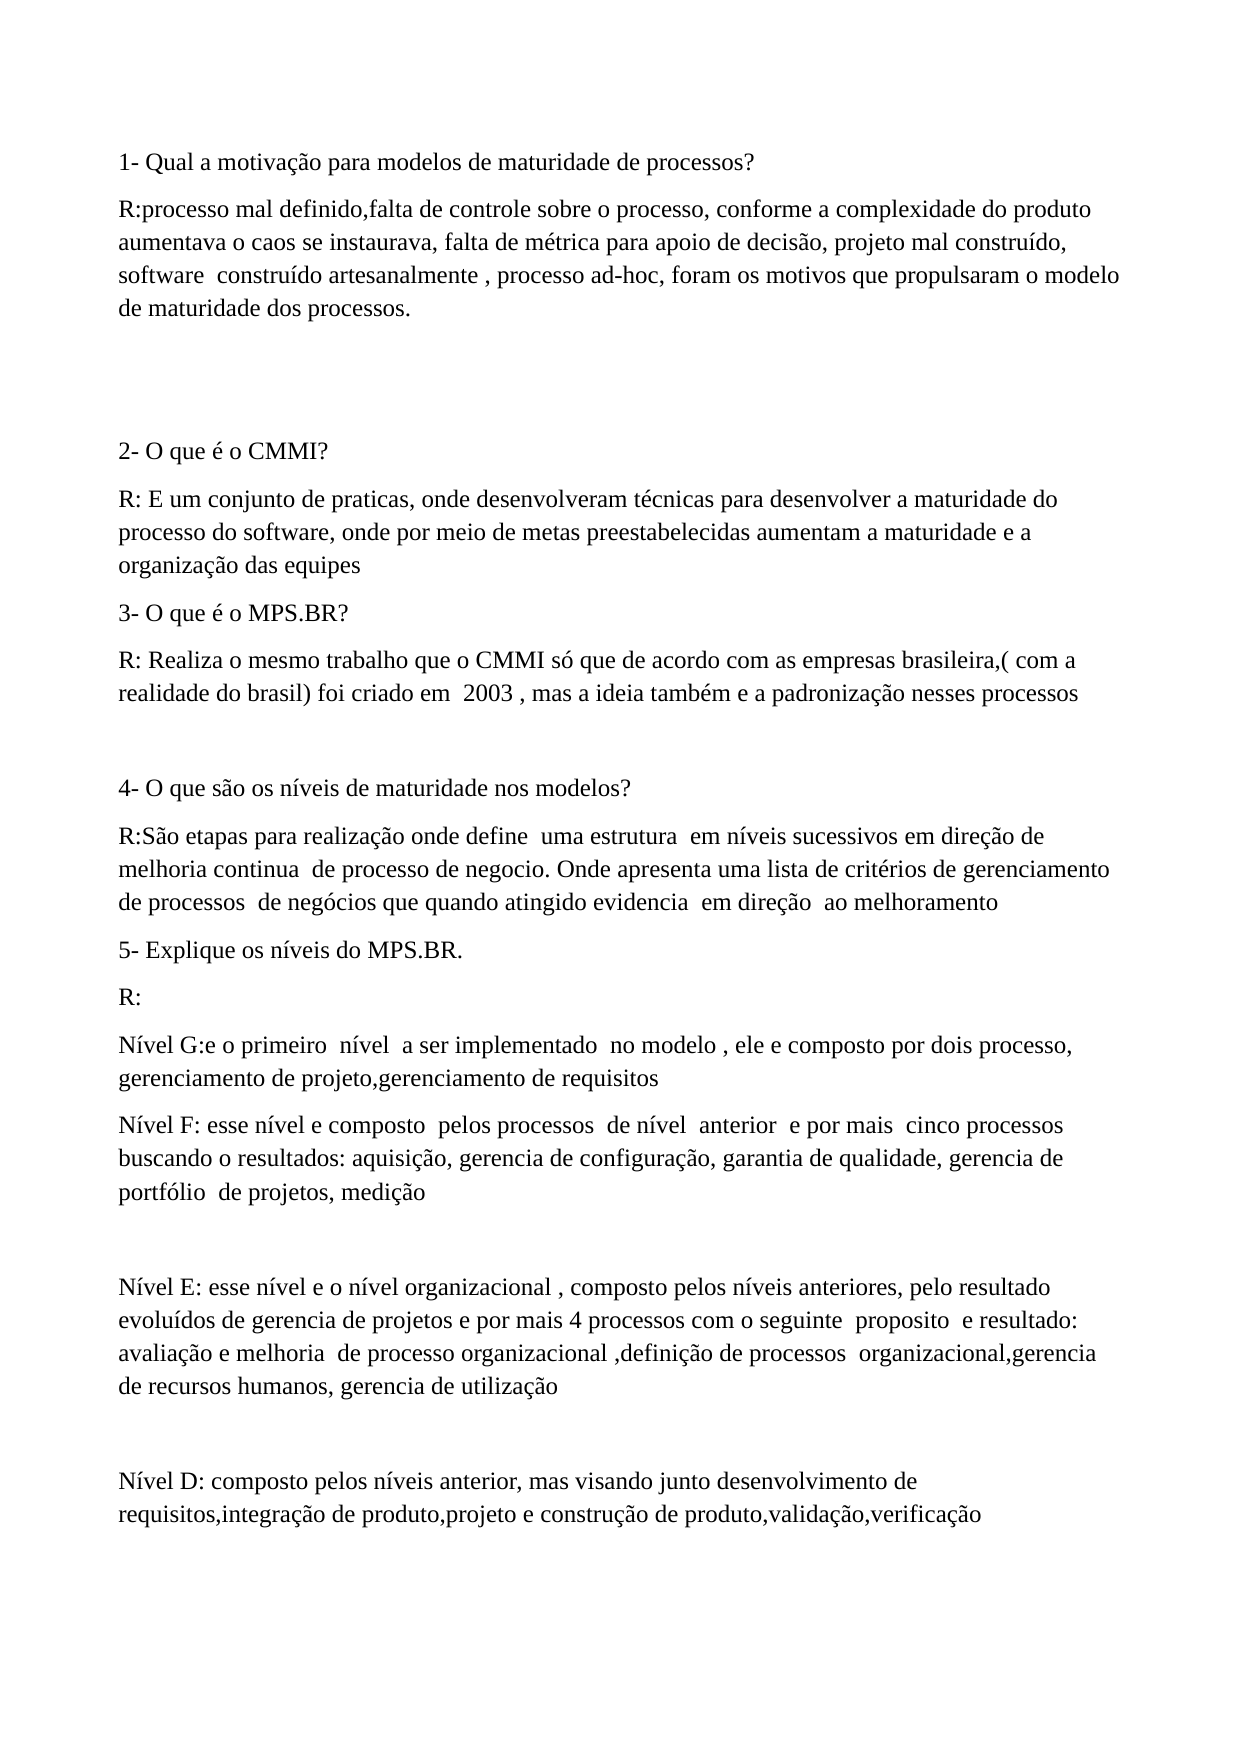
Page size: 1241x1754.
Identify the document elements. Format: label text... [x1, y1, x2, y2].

text R:São etapas para realização onde define uma estrutura em níveis sucessivos em direção de melhoria continua de processo de negocio. Onde apresenta uma lista de critérios de gerenciamento de processos de negócios que quando atingido evidencia em direção ao melhoramento [118, 821, 1122, 916]
text R: Realiza o mesmo trabalho que o CMMI só que de acordo com as empresas brasileira,( com a realidade do brasil) foi criado em 2003 , mas a ideia também e a padronização nesses processos [118, 645, 1122, 707]
text Nível D: composto pelos níveis anterior, mas visando junto desenvolvimento de requisitos,integração de produto,projeto e construção de produto,validação,verificação [118, 1466, 1122, 1528]
text 2- O que é o CMMI? [118, 436, 1122, 465]
text Nível E: esse nível e o nível organizacional , composto pelos níveis anteriores, pelo resultado evoluídos de gerencia de projetos e por mais 4 processos com o seguinte proposito e resultado: avaliação e melhoria de processo organizacional ,definição de processos organizacional,gerencia de recursos humanos, gerencia de utilização [118, 1272, 1122, 1399]
text 4- O que são os níveis de maturidade nos modelos? [118, 773, 1122, 802]
text 5- Explique os níveis do MPS.BR. [118, 935, 1122, 963]
text 1- Qual a motivação para modelos de maturidade de processos? [118, 147, 1122, 176]
text 3- O que é o MPS.BR? [118, 598, 1122, 626]
text Nível F: esse nível e composto pelos processos de nível anterior e por mais cinco processos buscando o resultados: aquisição, gerencia de configuração, garantia de qualidade, gerencia de portfólio de projetos, medição [118, 1111, 1122, 1205]
text R: E um conjunto de praticas, onde desenvolveram técnicas para desenvolver a maturidade do processo do software, onde por meio de metas preestabelecidas aumentam a maturidade e a organização das equipes [118, 484, 1122, 579]
text R:processo mal definido,falta de controle sobre o processo, conforme a complexidade do produto aumentava o caos se instaurava, falta de métrica para apoio de decisão, projeto mal construído, software construído artesanalmente , processo ad-hoc, foram os motivos que propulsaram o modelo de maturidade dos processos. [118, 194, 1122, 322]
text Nível G:e o primeiro nível a ser implementado no modelo , ele e composto por dois processo, gerenciamento de projeto,gerenciamento de requisitos [118, 1030, 1122, 1092]
text R: [118, 982, 1122, 1011]
